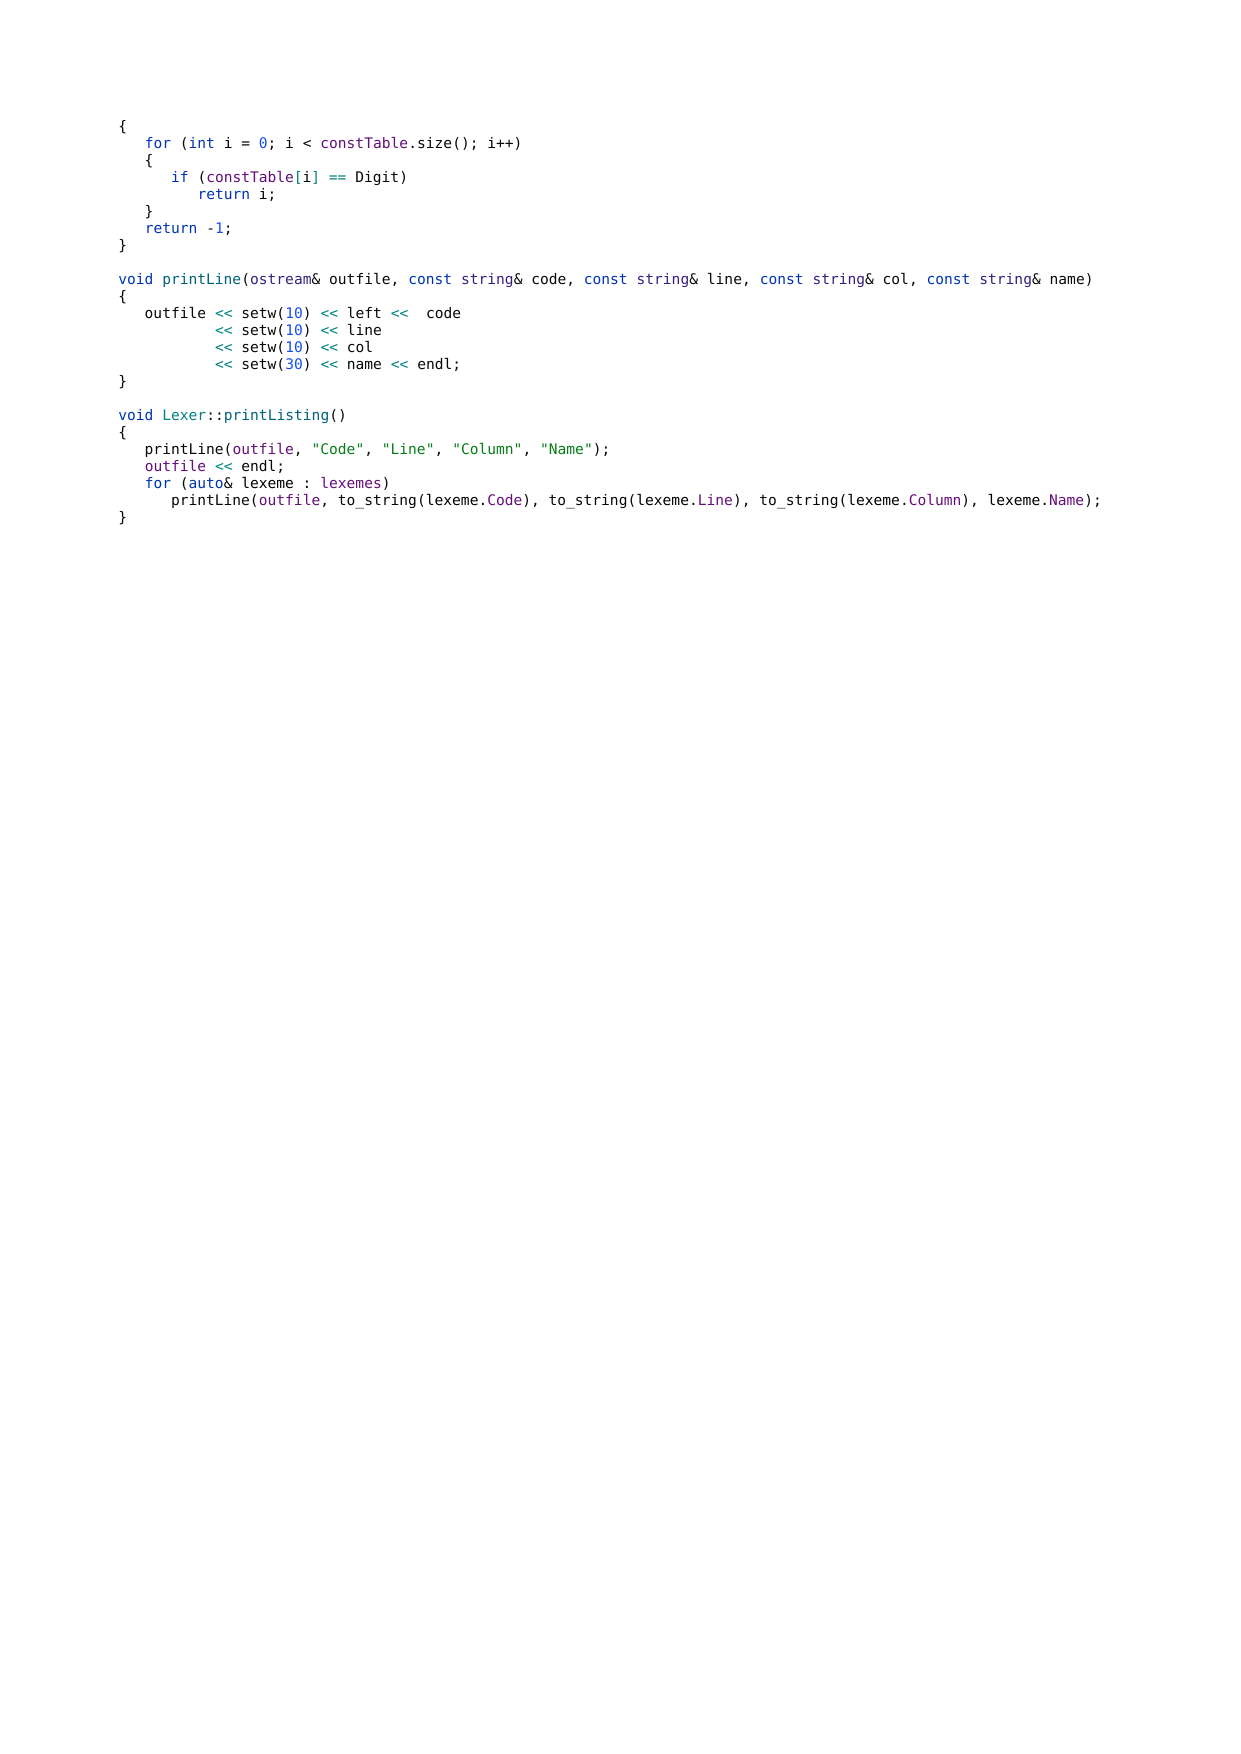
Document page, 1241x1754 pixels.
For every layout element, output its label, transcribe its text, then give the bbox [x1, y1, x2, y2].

text { for (int i = 0; i < constTable.size(); i++) { if (constTable[i] == Digit) return i; } return -1; } void printLine(ostream& outfile, const string& code, const string& line, const string& col, const string& name) { outfile << setw(10) << left << code << setw(10) << line << setw(10) << col << setw(30) << name << endl; } void Lexer::printListing() { printLine(outfile, "Code", "Line", "Column", "Name"); outfile << endl; for (auto& lexeme : lexemes) printLine(outfile, to_string(lexeme.Code), to_string(lexeme.Line), to_string(lexeme.Column), lexeme.Name); } [118, 118, 1122, 526]
